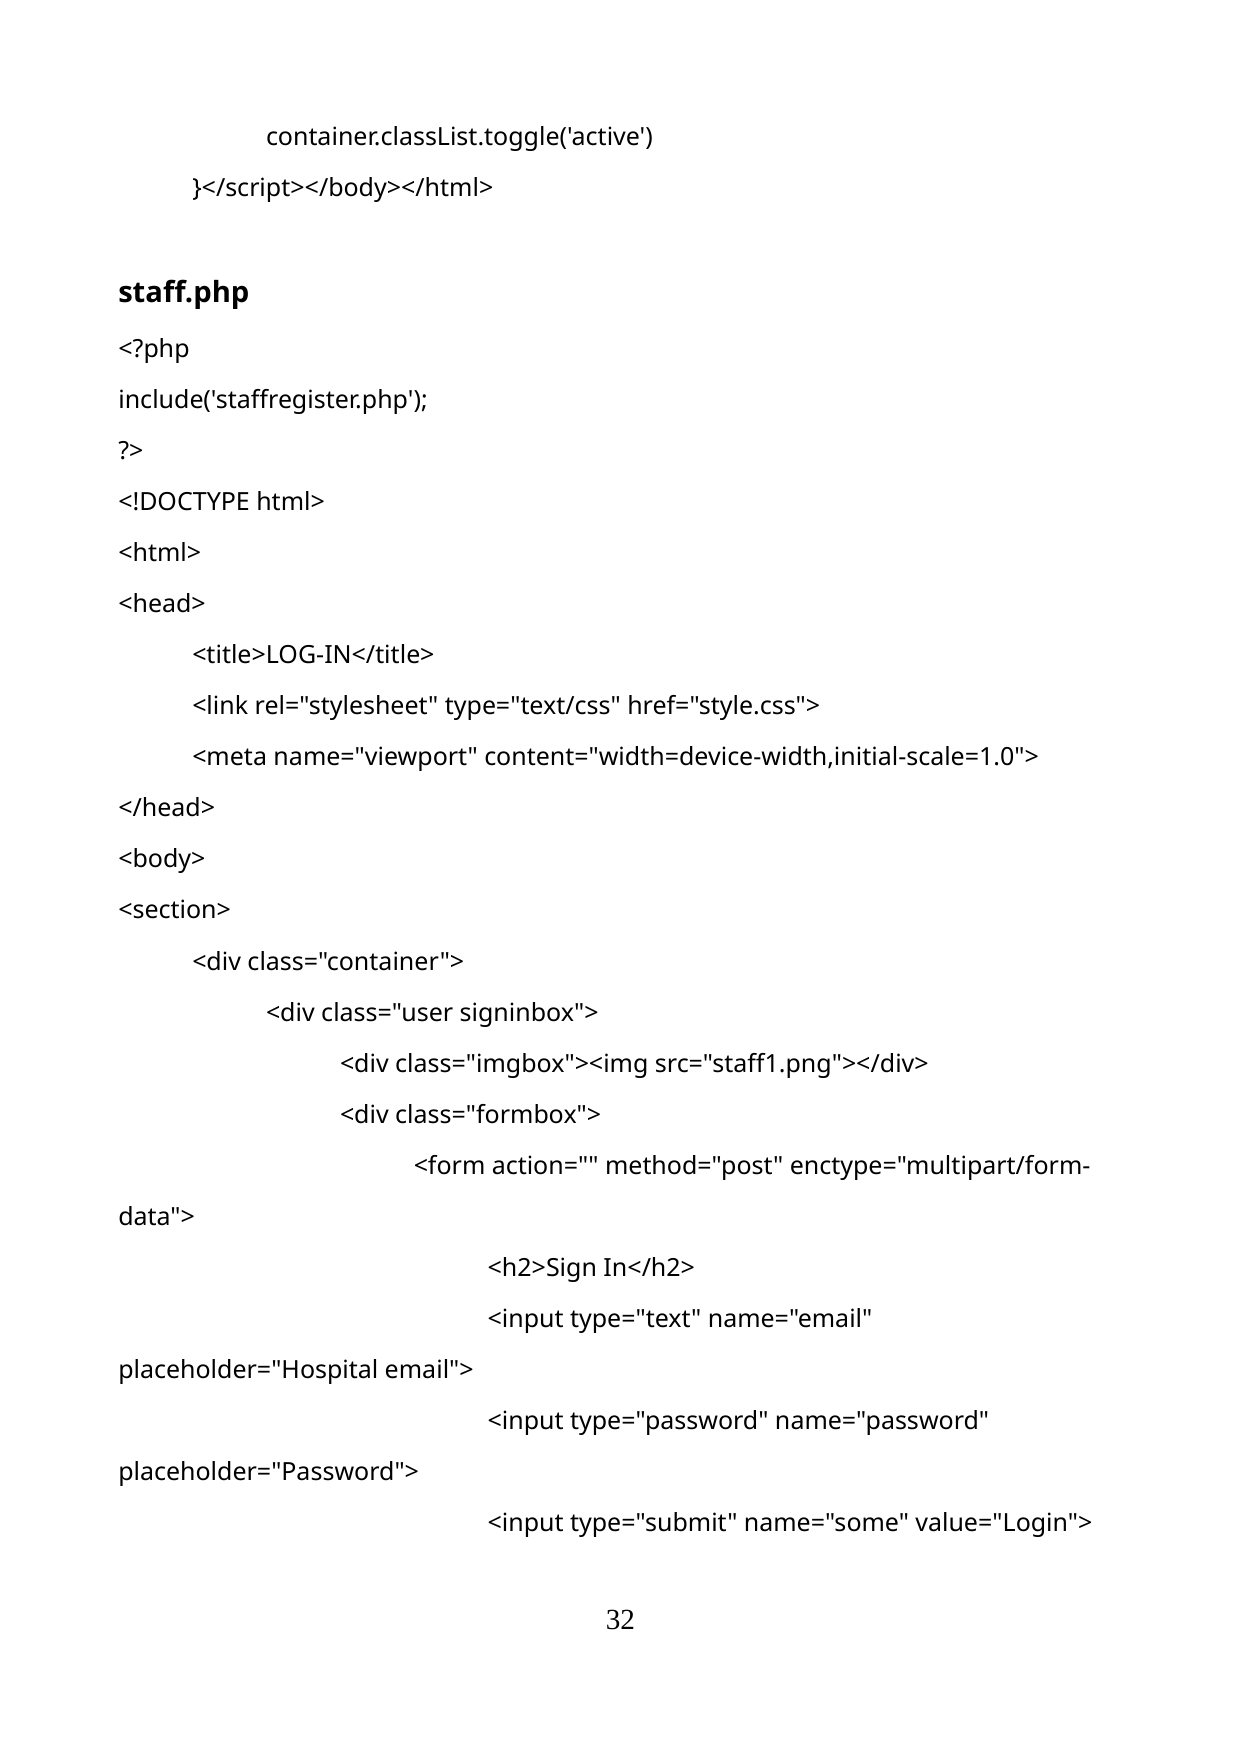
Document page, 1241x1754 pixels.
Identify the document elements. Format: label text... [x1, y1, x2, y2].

text <input type="submit" name="some" value="Login"> [118, 1505, 1122, 1539]
text <!DOCTYPE html> [118, 484, 1122, 518]
text </head> [118, 790, 1122, 824]
text <head> [118, 586, 1122, 620]
text container.classList.toggle('active') [118, 118, 1122, 152]
text <link rel="stylesheet" type="text/css" href="style.css"> [118, 688, 1122, 722]
text <meta name="viewport" content="width=device-width,initial-scale=1.0"> [118, 739, 1122, 773]
text <div class="user signinbox"> [118, 994, 1122, 1028]
text <form action="" method="post" enctype="multipart/form-data"> [118, 1147, 1122, 1232]
text staff.php [118, 271, 1122, 311]
text <?php [118, 331, 1122, 365]
text <div class="container"> [118, 943, 1122, 977]
text <input type="text" name="email" placeholder="Hospital email"> [118, 1301, 1122, 1386]
text }</script></body></html> [118, 169, 1122, 203]
text <html> [118, 535, 1122, 569]
text <div class="formbox"> [118, 1096, 1122, 1130]
text include('staffregister.php'); [118, 382, 1122, 416]
text <section> [118, 892, 1122, 926]
text <div class="imgbox"><img src="staff1.png"></div> [118, 1045, 1122, 1079]
text ?> [118, 433, 1122, 467]
text <input type="password" name="password" placeholder="Password"> [118, 1403, 1122, 1488]
text <body> [118, 841, 1122, 875]
text <title>LOG-IN</title> [118, 637, 1122, 671]
text <h2>Sign In</h2> [118, 1249, 1122, 1283]
